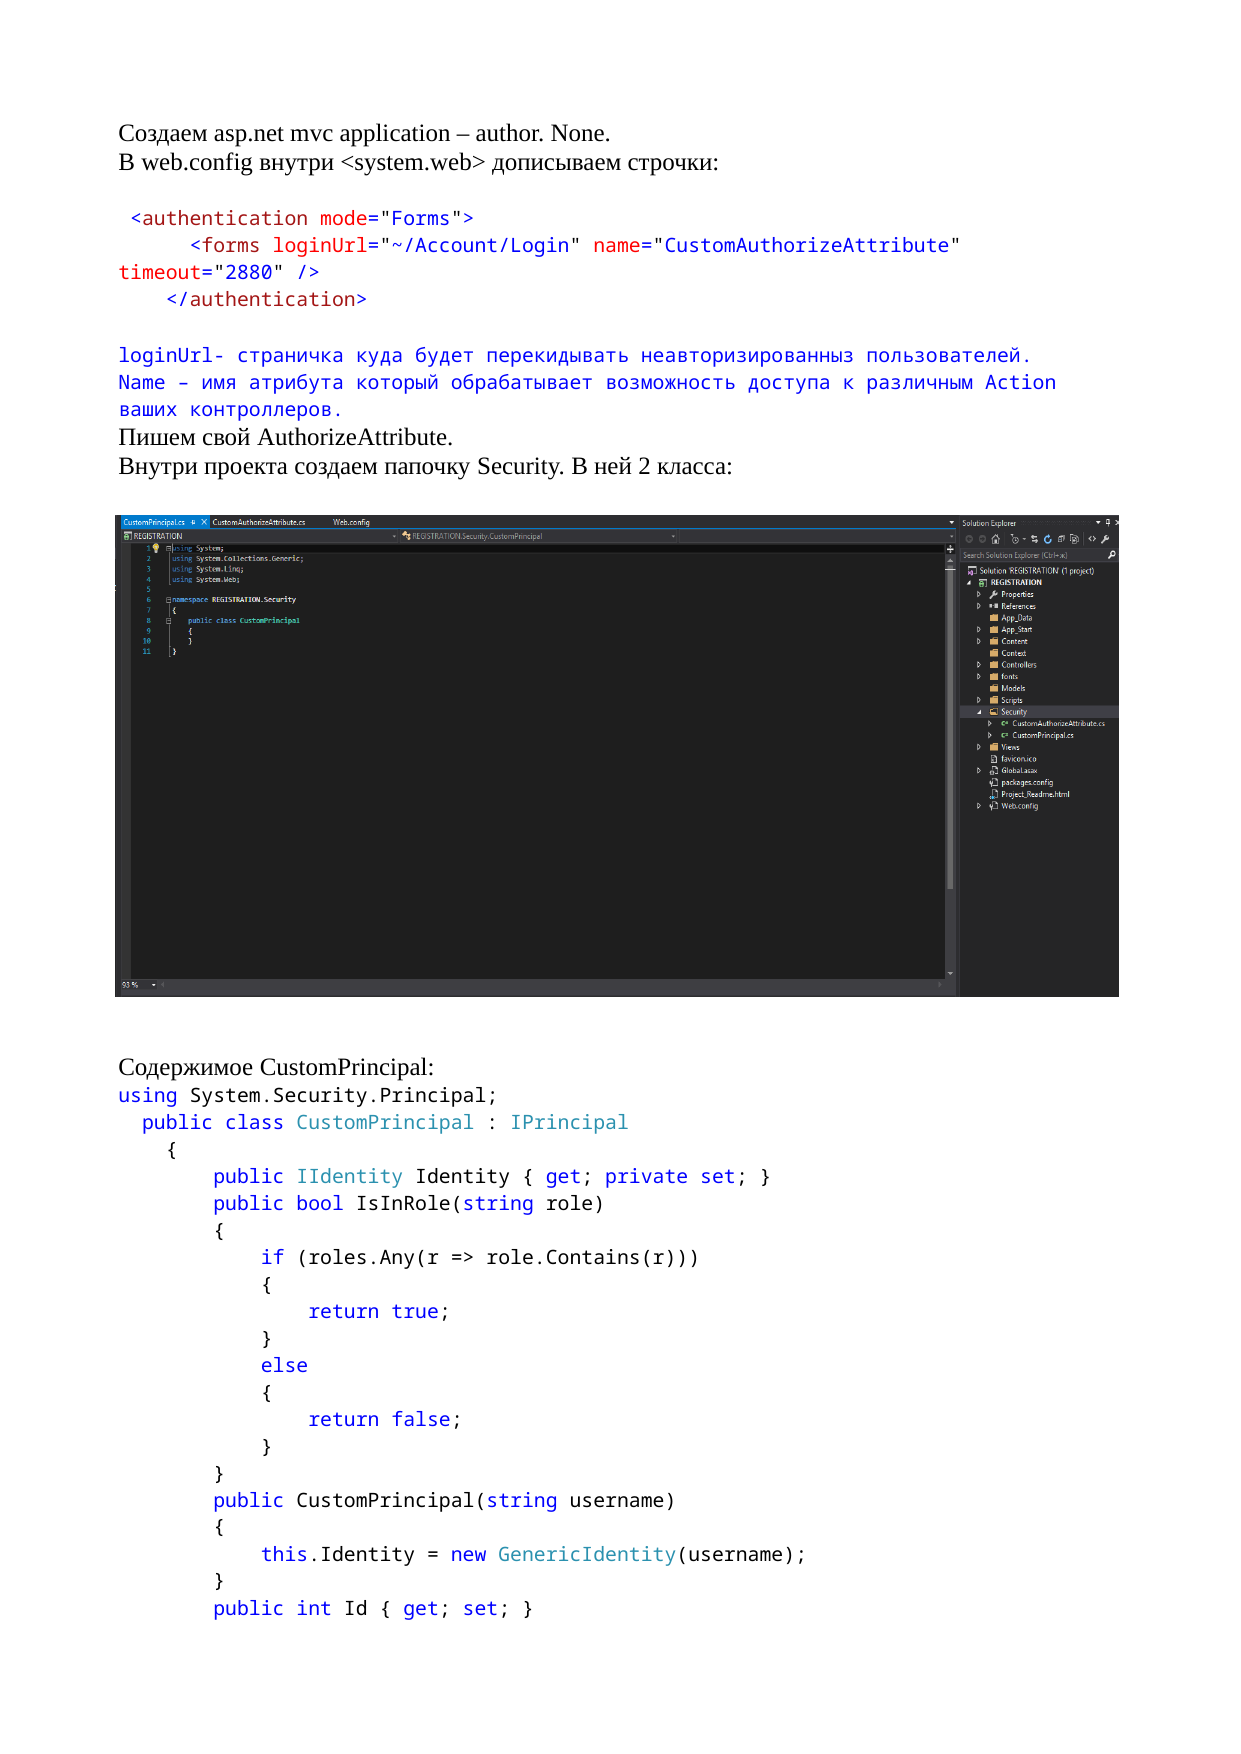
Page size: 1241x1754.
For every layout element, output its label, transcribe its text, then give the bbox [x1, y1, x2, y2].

text else [118, 1351, 1122, 1378]
text } [118, 1459, 1122, 1486]
text public int Id { get; set; } [118, 1594, 1122, 1621]
text { [118, 1216, 1122, 1243]
text this.Identity = new GenericIdentity(username); [118, 1540, 1122, 1567]
text } [118, 1432, 1122, 1459]
picture [115, 515, 1119, 997]
text Внутри проекта создаем папочку Security. В ней 2 класса: [118, 451, 1122, 1052]
text { [118, 1513, 1122, 1540]
text Создаем asp.net mvc application – author. None. В web.config внутри <system.web> дописываем строчки: [118, 118, 1122, 176]
text { [118, 1270, 1122, 1297]
text { [118, 1378, 1122, 1405]
text { [118, 1135, 1122, 1162]
text <authentication mode="Forms"> [118, 176, 1122, 231]
text return true; [118, 1297, 1122, 1324]
text public CustomPrincipal(string username) [118, 1486, 1122, 1513]
text </authentication> [118, 285, 1122, 312]
text return false; [118, 1405, 1122, 1432]
text public class CustomPrincipal : IPrincipal [118, 1108, 1122, 1135]
text public IIdentity Identity { get; private set; } [118, 1162, 1122, 1189]
text Пишем свой AuthorizeAttribute. [118, 422, 1122, 451]
text loginUrl- страничка куда будет перекидывать неавторизированныз пользователей. Name – имя атрибута который обрабатывает возможность доступа к различным Action ваших контроллеров. [118, 341, 1122, 422]
text public bool IsInRole(string role) [118, 1189, 1122, 1216]
text Содержимое CustomPrincipal: using System.Security.Principal; [118, 1052, 1122, 1108]
text if (roles.Any(r => role.Contains(r))) [118, 1243, 1122, 1270]
text } [118, 1324, 1122, 1351]
text <forms loginUrl="~/Account/Login" name="CustomAuthorizeAttribute" timeout="2880" /> [118, 231, 1122, 285]
text } [118, 1567, 1122, 1594]
